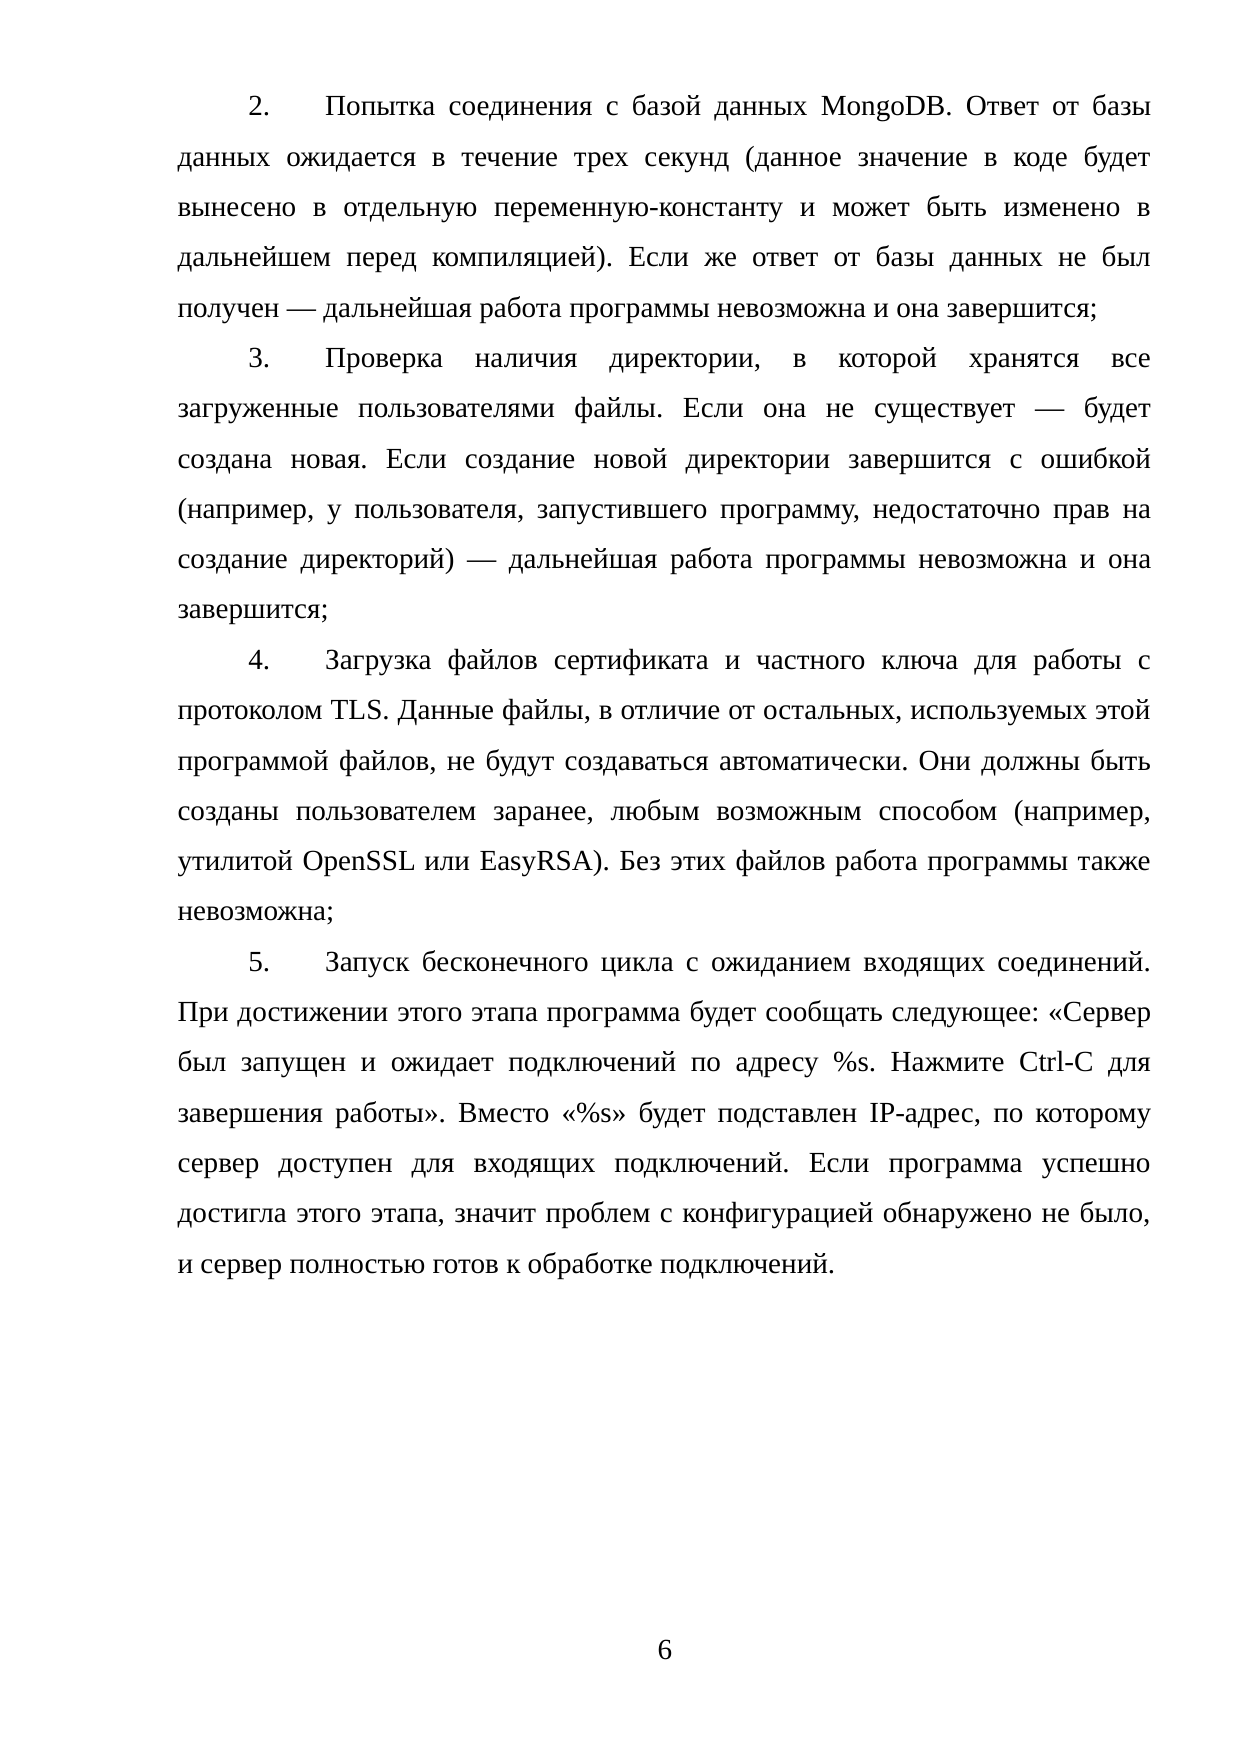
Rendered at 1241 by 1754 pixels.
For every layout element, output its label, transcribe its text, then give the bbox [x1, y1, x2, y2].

list Попытка соединения с базой данных MongoDB. Ответ от базы данных ожидается в течение трех секунд (данное значение в коде будет вынесено в отдельную переменную-константу и может быть изменено в дальнейшем перед компиляцией). Если же ответ от базы данных не был получен — дальнейшая работа программы невозможна и она завершится; [177, 88, 1152, 323]
list Запуск бесконечного цикла с ожиданием входящих соединений. При достижении этого этапа программа будет сообщать следующее: «Сервер был запущен и ожидает подключений по адресу %s. Нажмите Ctrl-C для завершения работы». Вместо «%s» будет подставлен IP-адрес, по которому сервер доступен для входящих подключений. Если программа успешно достигла этого этапа, значит проблем с конфигурацией обнаружено не было, и сервер полностью готов к обработке подключений. [177, 944, 1152, 1279]
list Проверка наличия директории, в которой хранятся все загруженные пользователями файлы. Если она не существует — будет создана новая. Если создание новой директории завершится с ошибкой (например, у пользователя, запустившего программу, недостаточно прав на создание директорий) — дальнейшая работа программы невозможна и она завершится; [177, 340, 1152, 625]
list Загрузка файлов сертификата и частного ключа для работы с протоколом TLS. Данные файлы, в отличие от остальных, используемых этой программой файлов, не будут создаваться автоматически. Они должны быть созданы пользователем заранее, любым возможным способом (например, утилитой OpenSSL или EasyRSA). Без этих файлов работа программы также невозможна; [177, 642, 1152, 927]
